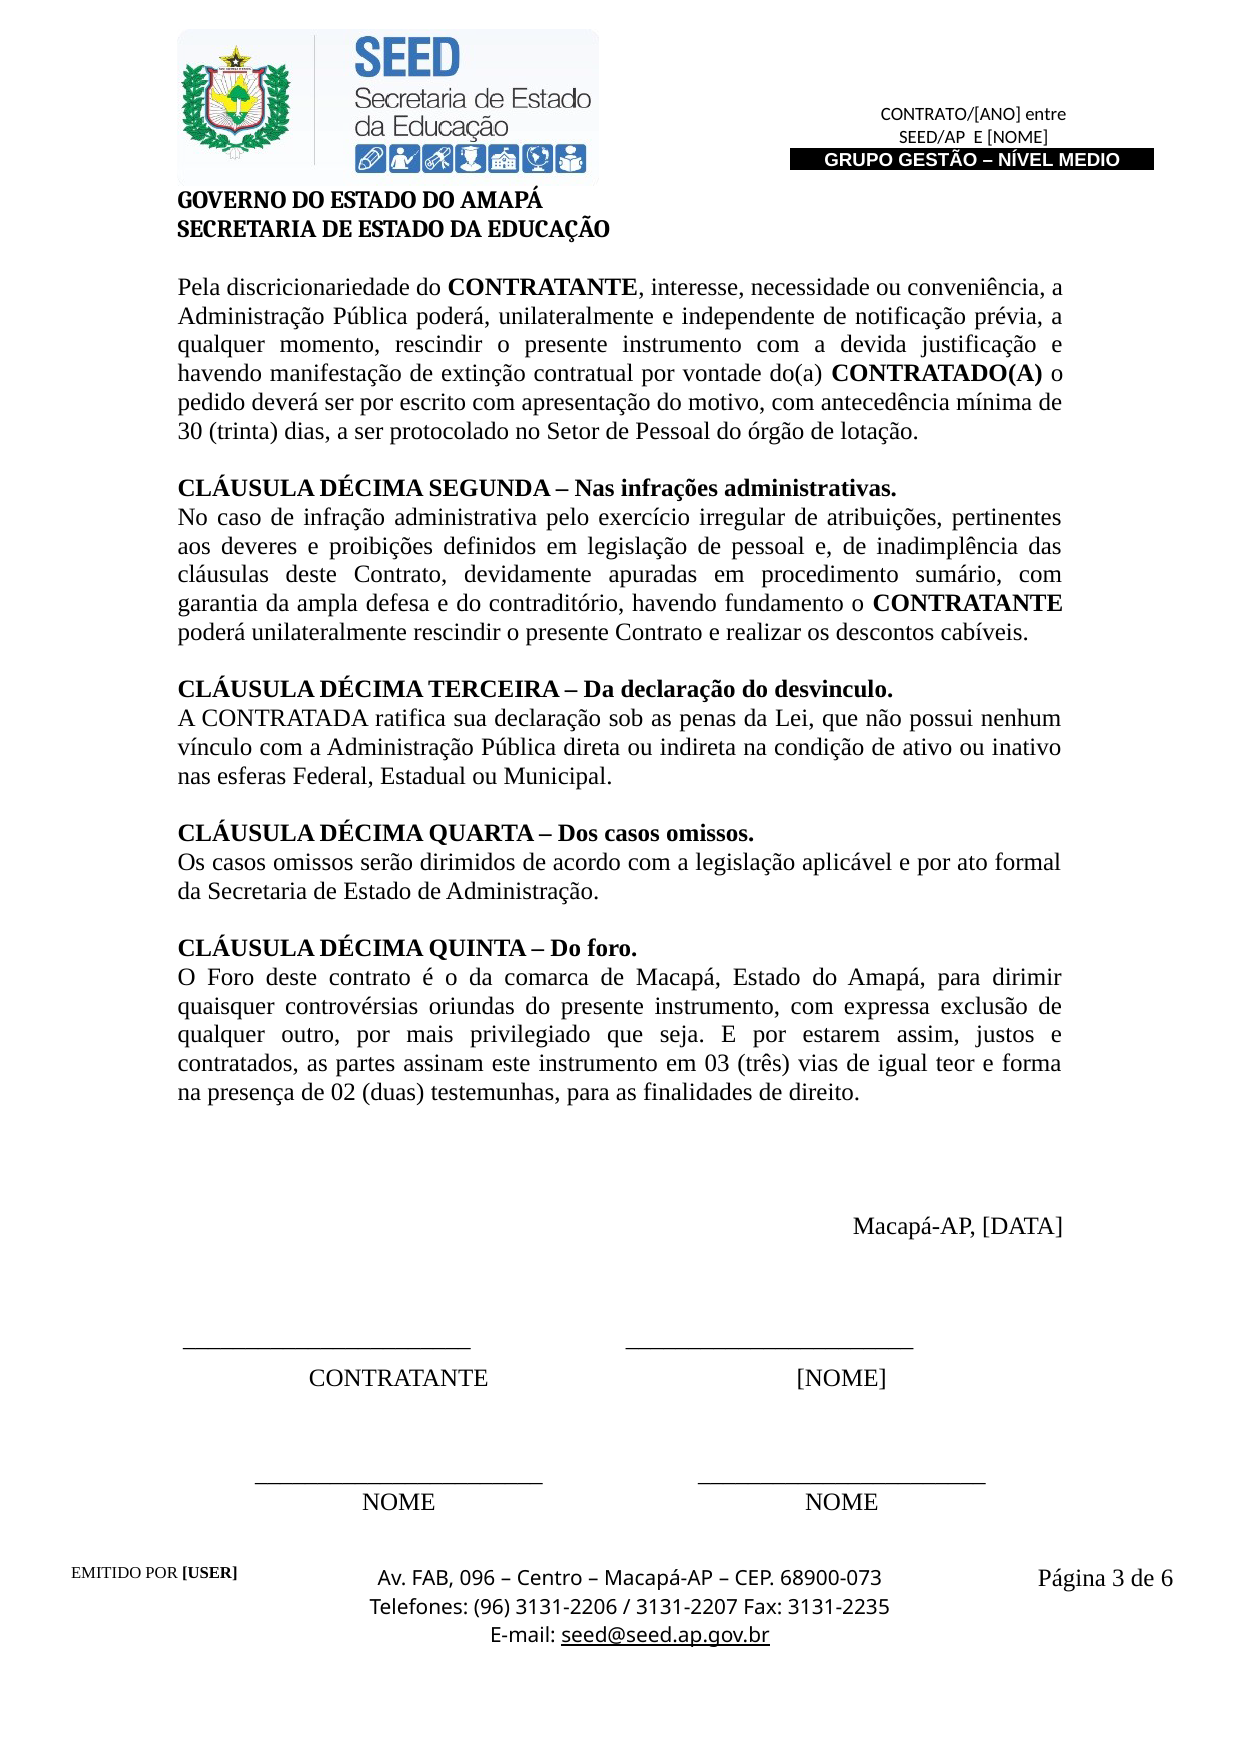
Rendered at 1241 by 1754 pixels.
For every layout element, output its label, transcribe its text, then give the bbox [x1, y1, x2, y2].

table_cell CONTRATANTE [177, 1357, 620, 1397]
table_cell [NOME] [620, 1357, 1063, 1397]
text O Foro deste contrato é o da comarca de Macapá, Estado do Amapá, para dirimir quaisquer controvérsias oriundas do presente instrumento, com expressa exclusão de qualquer outro, por mais privilegiado que seja. E por estarem assim, justos e contratados, as partes assinam este instrumento em 03 (três) vias de igual teor e forma na presença de 02 (duas) testemunhas, para as finalidades de direito. [177, 962, 1063, 1106]
text No caso de infração administrativa pelo exercício irregular de atribuições, pertinentes aos deveres e proibições definidos em legislação de pessoal e, de inadimplência das cláusulas deste Contrato, devidamente apuradas em procedimento sumário, com garantia da ampla defesa e do contraditório, havendo fundamento o CONTRATANTE poderá unilateralmente rescindir o presente Contrato e realizar os descontos cabíveis. [177, 502, 1063, 646]
text Os casos omissos serão dirimidos de acordo com a legislação aplicável e por ato formal da Secretaria de Estado de Administração. [177, 847, 1063, 904]
text A CONTRATADA ratifica sua declaração sob as penas da Lei, que não possui nenhum vínculo com a Administração Pública direta ou indireta na condição de ativo ou inativo nas esferas Federal, Estadual ou Municipal. [177, 703, 1063, 789]
text CLÁUSULA DÉCIMA QUARTA – Dos casos omissos. [177, 818, 1063, 847]
text Pela discricionariedade do CONTRATANTE, interesse, necessidade ou conveniência, a Administração Pública poderá, unilateralmente e independente de notificação prévia, a qualquer momento, rescindir o presente instrumento com a devida justificação e havendo manifestação de extinção contratual por vontade do(a) CONTRATADO(A) o pedido deverá ser por escrito com apresentação do motivo, com antecedência mínima de 30 (trinta) dias, a ser protocolado no Setor de Pessoal do órgão de lotação. [177, 272, 1063, 444]
text CLÁUSULA DÉCIMA TERCEIRA – Da declaração do desvinculo. [177, 674, 1063, 703]
table_header _______________________ NOME [620, 1453, 1063, 1521]
text CLÁUSULA DÉCIMA QUINTA – Do foro. [177, 933, 1063, 962]
table_header _______________________ NOME [177, 1453, 620, 1521]
table_header _______________________ [177, 1317, 620, 1357]
table_header _______________________ [620, 1317, 1063, 1357]
text CLÁUSULA DÉCIMA SEGUNDA – Nas infrações administrativas. [177, 473, 1063, 502]
text Macapá-AP, [DATA] [177, 1211, 1063, 1240]
